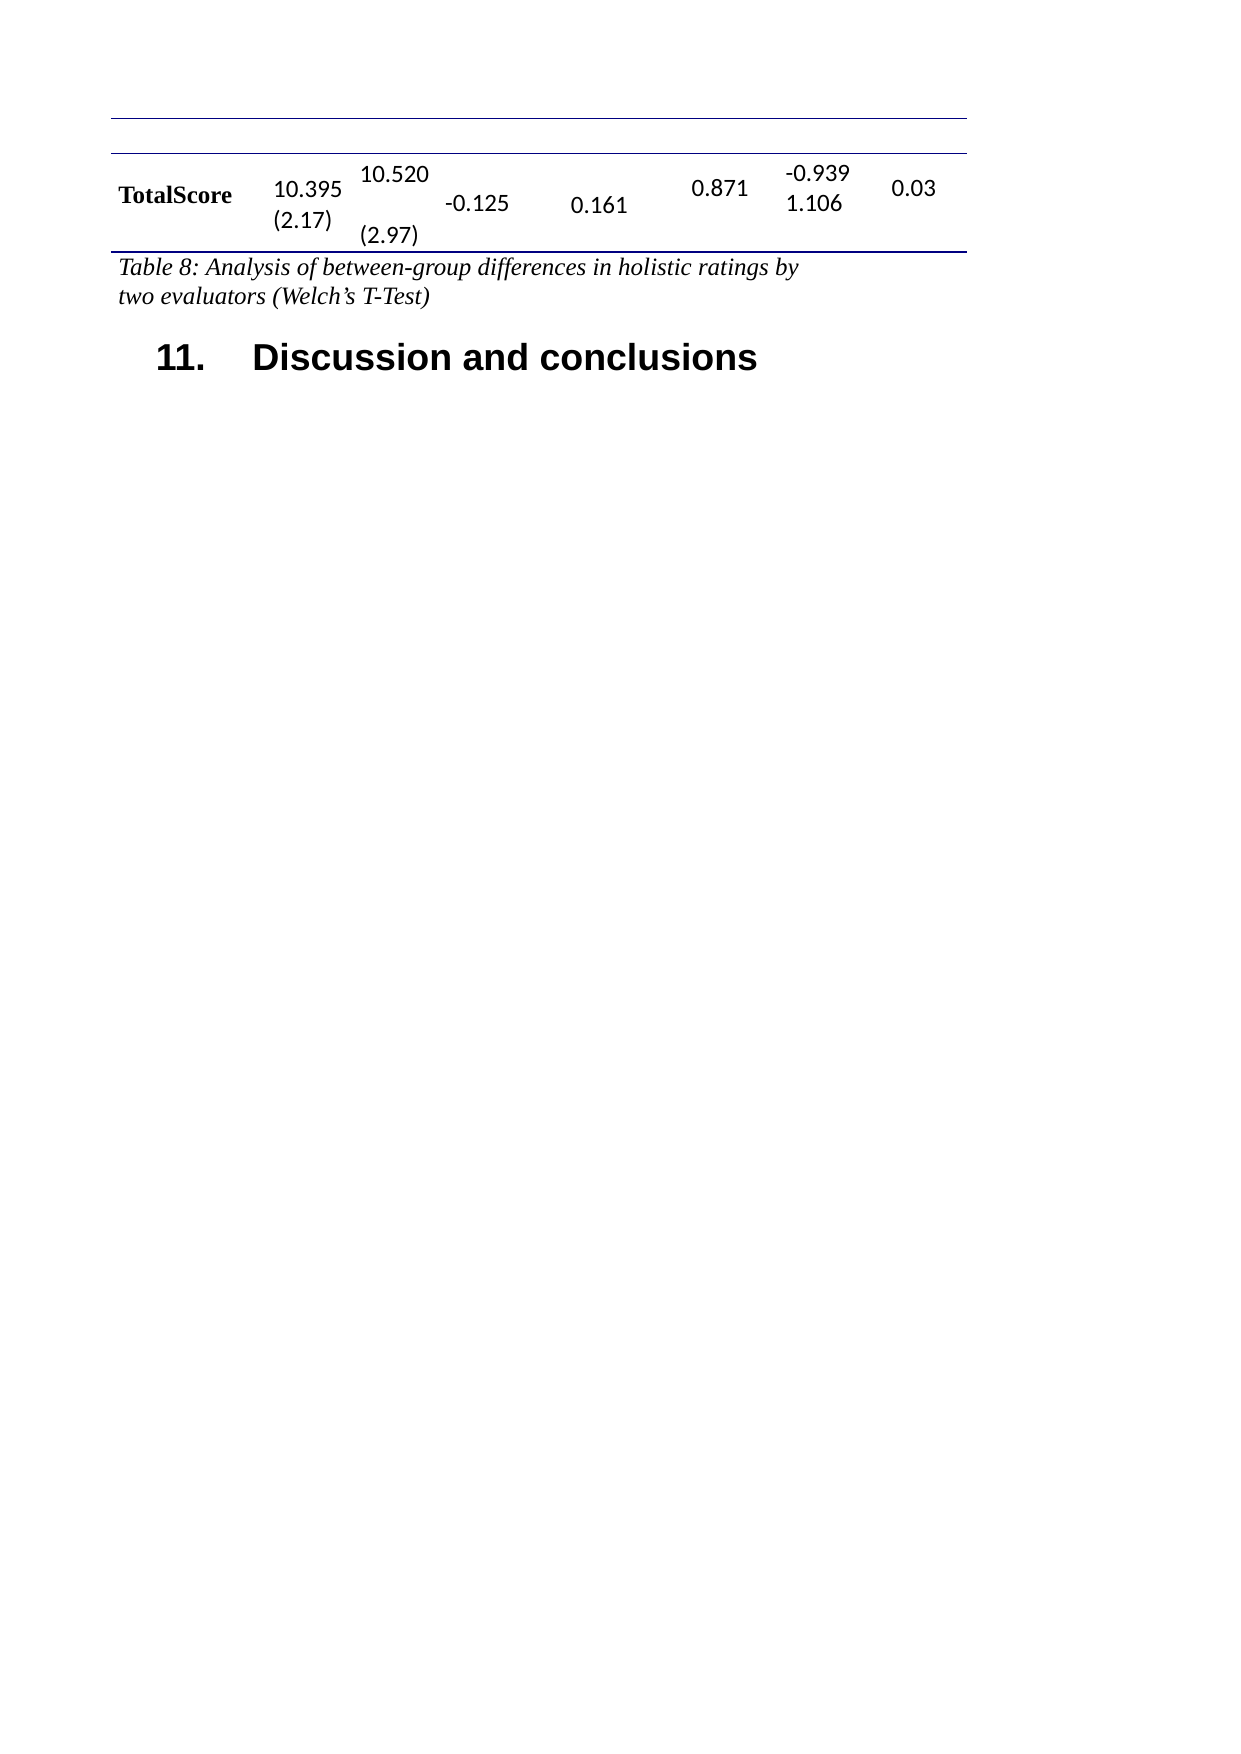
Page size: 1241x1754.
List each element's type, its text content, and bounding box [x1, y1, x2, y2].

table_cell 0.161 [563, 154, 684, 251]
table_cell [778, 119, 884, 153]
table_cell [884, 119, 967, 153]
table_cell -0.939 1.106 [778, 154, 884, 251]
table_cell 10.520 (2.97) [352, 154, 438, 251]
table_cell [563, 119, 684, 153]
list Discussion and conclusions [156, 335, 827, 378]
text Table 8: Analysis of between-group differences in holistic ratings by two evaluators (Welch’s T-Test) [118, 253, 827, 310]
table_cell -0.125 [438, 154, 563, 251]
table_cell [266, 119, 352, 153]
table_cell [111, 119, 266, 153]
table_cell 0.871 [684, 154, 778, 251]
table_cell [352, 119, 438, 153]
table_cell [438, 119, 563, 153]
table_cell 0.03 [884, 154, 967, 251]
table_cell [684, 119, 778, 153]
table_cell TotalScore [111, 154, 266, 251]
table_cell 10.395 (2.17) [266, 154, 352, 251]
